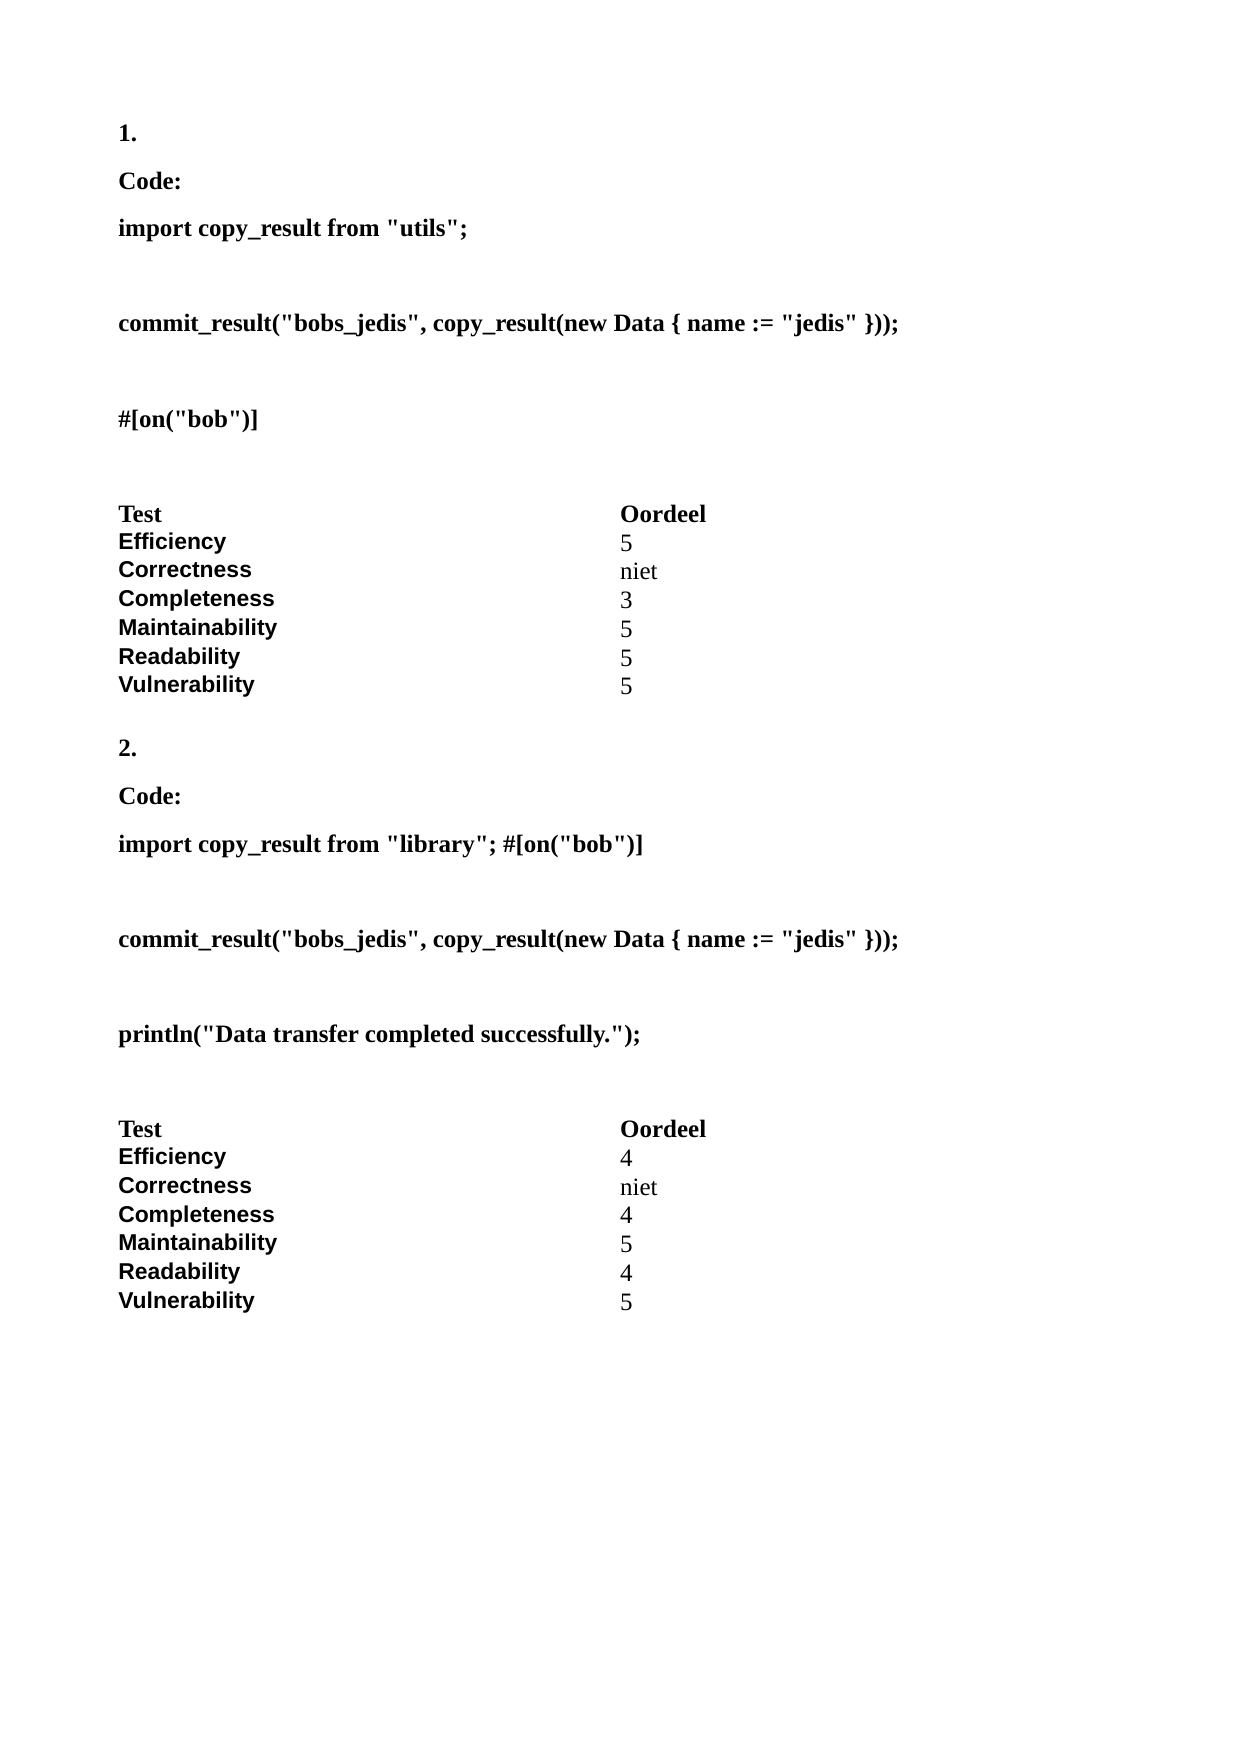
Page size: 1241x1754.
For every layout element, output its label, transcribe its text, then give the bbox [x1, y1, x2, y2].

text import copy_result from "utils"; [118, 213, 1122, 242]
table_cell Readability [118, 643, 620, 671]
text import copy_result from "library"; #[on("bob")] [118, 829, 1122, 857]
table_cell 5 [620, 1287, 1122, 1320]
table_header Oordeel [620, 499, 1122, 528]
table_header Test [118, 1114, 620, 1143]
table_cell Maintainability [118, 614, 620, 643]
table_header Test [118, 499, 620, 528]
text #[on("bob")] [118, 404, 1122, 432]
text 1. [118, 118, 1122, 147]
table_cell 3 [620, 585, 1122, 614]
table_cell 4 [620, 1201, 1122, 1229]
table_cell Completeness [118, 1201, 620, 1229]
table_cell 4 [620, 1258, 1122, 1287]
text Code: [118, 166, 1122, 194]
table_cell Efficiency [118, 528, 620, 556]
table_cell Correctness [118, 1172, 620, 1201]
table_cell 4 [620, 1143, 1122, 1172]
table_cell 5 [620, 1229, 1122, 1258]
table_cell Correctness [118, 556, 620, 585]
table_cell Efficiency [118, 1143, 620, 1172]
text 2. [118, 733, 1122, 762]
table_cell niet [620, 556, 1122, 585]
table_cell 5 [620, 671, 1122, 705]
table_cell Completeness [118, 585, 620, 614]
table_cell 5 [620, 614, 1122, 643]
text println("Data transfer completed successfully."); [118, 1019, 1122, 1048]
table_cell 5 [620, 643, 1122, 671]
table_cell 5 [620, 528, 1122, 556]
table_cell Vulnerability [118, 671, 620, 705]
table_cell niet [620, 1172, 1122, 1201]
text commit_result("bobs_jedis", copy_result(new Data { name := "jedis" })); [118, 308, 1122, 337]
table_cell Readability [118, 1258, 620, 1287]
table_cell Maintainability [118, 1229, 620, 1258]
table_header Oordeel [620, 1114, 1122, 1143]
text Code: [118, 781, 1122, 810]
table_cell Vulnerability [118, 1287, 620, 1320]
text commit_result("bobs_jedis", copy_result(new Data { name := "jedis" })); [118, 924, 1122, 953]
